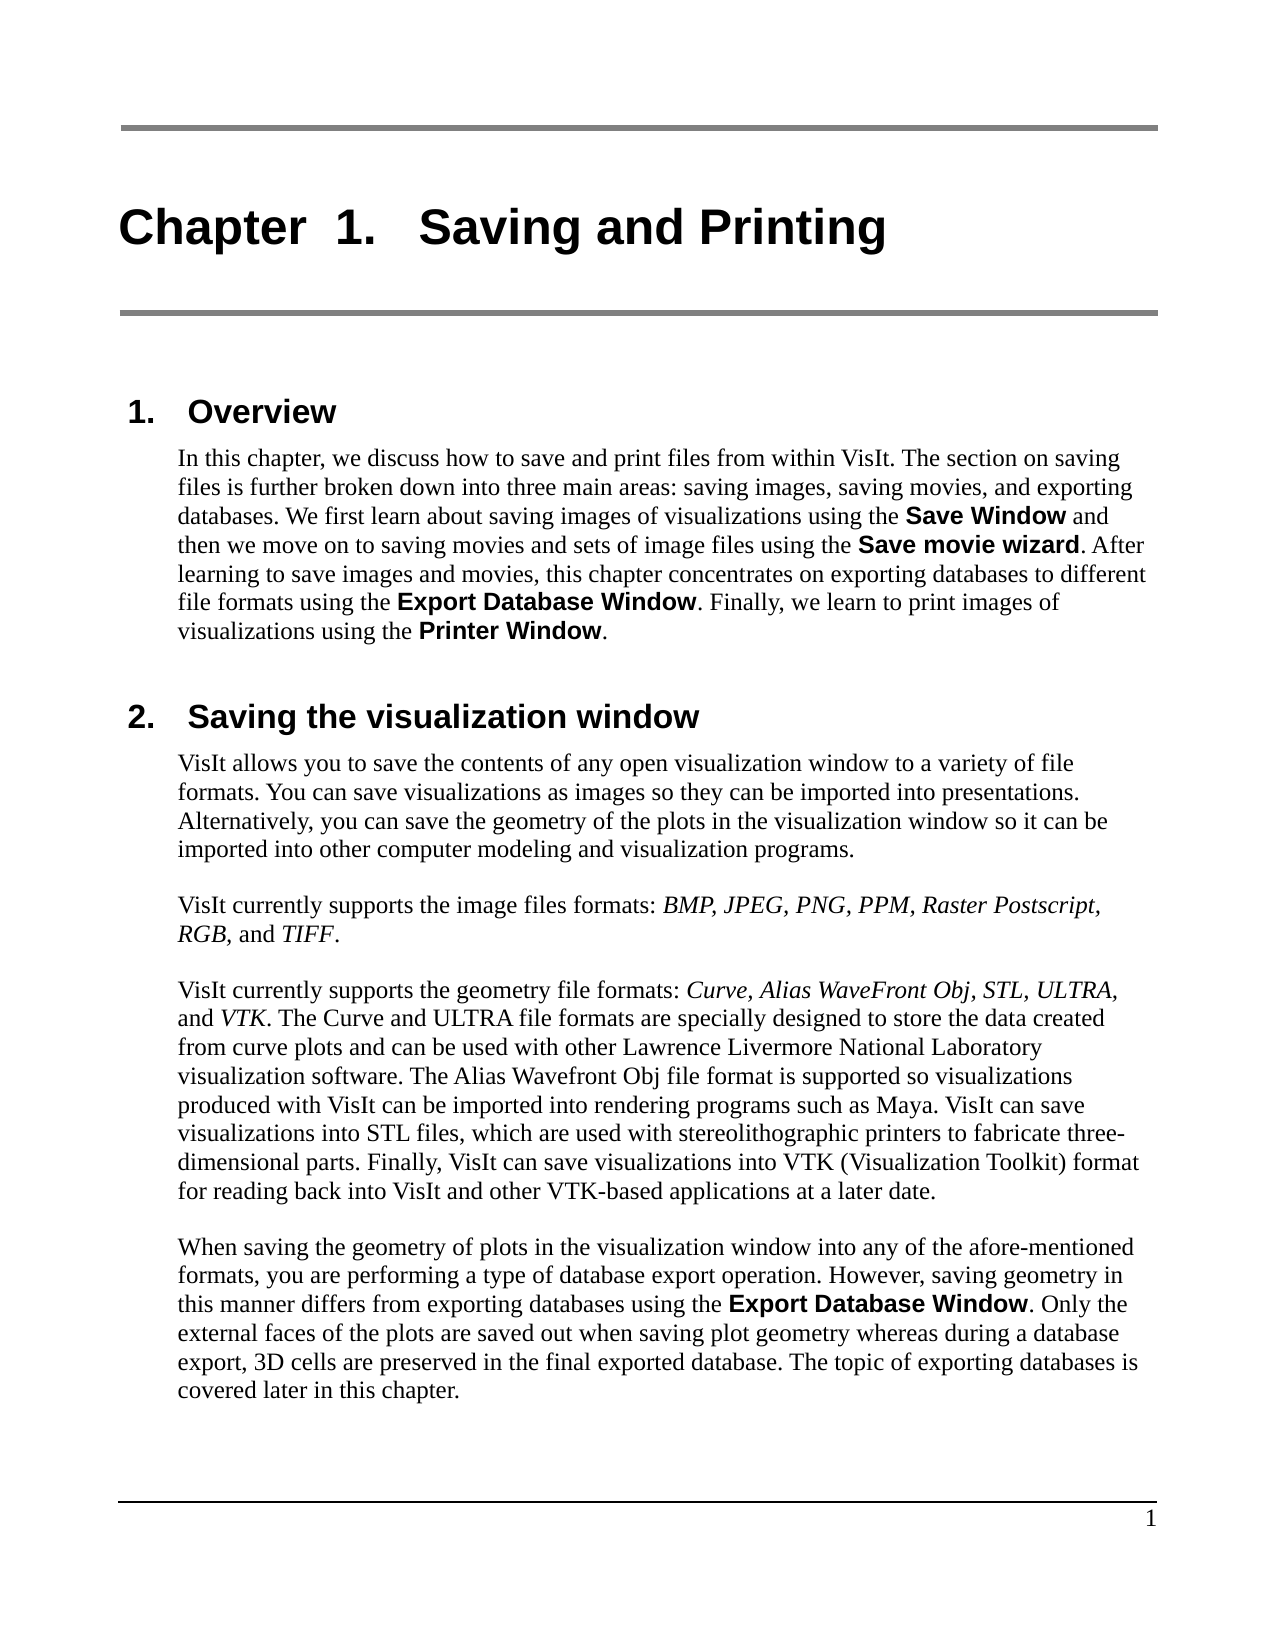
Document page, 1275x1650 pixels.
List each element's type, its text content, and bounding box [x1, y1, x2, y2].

text In this chapter, we discuss how to save and print files from within VisIt. The section on saving files is further broken down into three main areas: saving images, saving movies, and exporting databases. We first learn about saving images of visualizations using the Save Window and then we move on to saving movies and sets of image files using the Save movie wizard. After learning to save images and movies, this chapter concentrates on exporting databases to different file formats using the Export Database Window. Finally, we learn to print images of visualizations using the Printer Window. [177, 443, 1157, 645]
text VisIt currently supports the geometry file formats: Curve, Alias WaveFront Obj, STL, ULTRA, and VTK. The Curve and ULTRA file formats are specially designed to store the data created from curve plots and can be used with other Lawrence Livermore National Laboratory visualization software. The Alias Wavefront Obj file format is supported so visualizations produced with VisIt can be imported into rendering programs such as Maya. VisIt can save visualizations into STL files, which are used with stereolithographic printers to fabricate three-dimensional parts. Finally, VisIt can save visualizations into VTK (Visualization Toolkit) format for reading back into VisIt and other VTK-based applications at a later date. [177, 975, 1157, 1205]
text VisIt allows you to save the contents of any open visualization window to a variety of file formats. You can save visualizations as images so they can be imported into presentations. Alternatively, you can save the geometry of the plots in the visualization window so it can be imported into other computer modeling and visualization programs. [177, 748, 1157, 863]
subtitle Saving the visualization window [118, 697, 1157, 736]
text When saving the geometry of plots in the visualization window into any of the afore-mentioned formats, you are performing a type of database export operation. However, saving geometry in this manner differs from exporting databases using the Export Database Window. Only the external faces of the plots are saved out when saving plot geometry whereas during a database export, 3D cells are preserved in the final exported database. The topic of exporting databases is covered later in this chapter. [177, 1232, 1157, 1404]
text VisIt currently supports the image files formats: BMP, JPEG, PNG, PPM, Raster Postscript, RGB, and TIFF. [177, 890, 1157, 948]
subtitle Overview [118, 392, 1157, 431]
